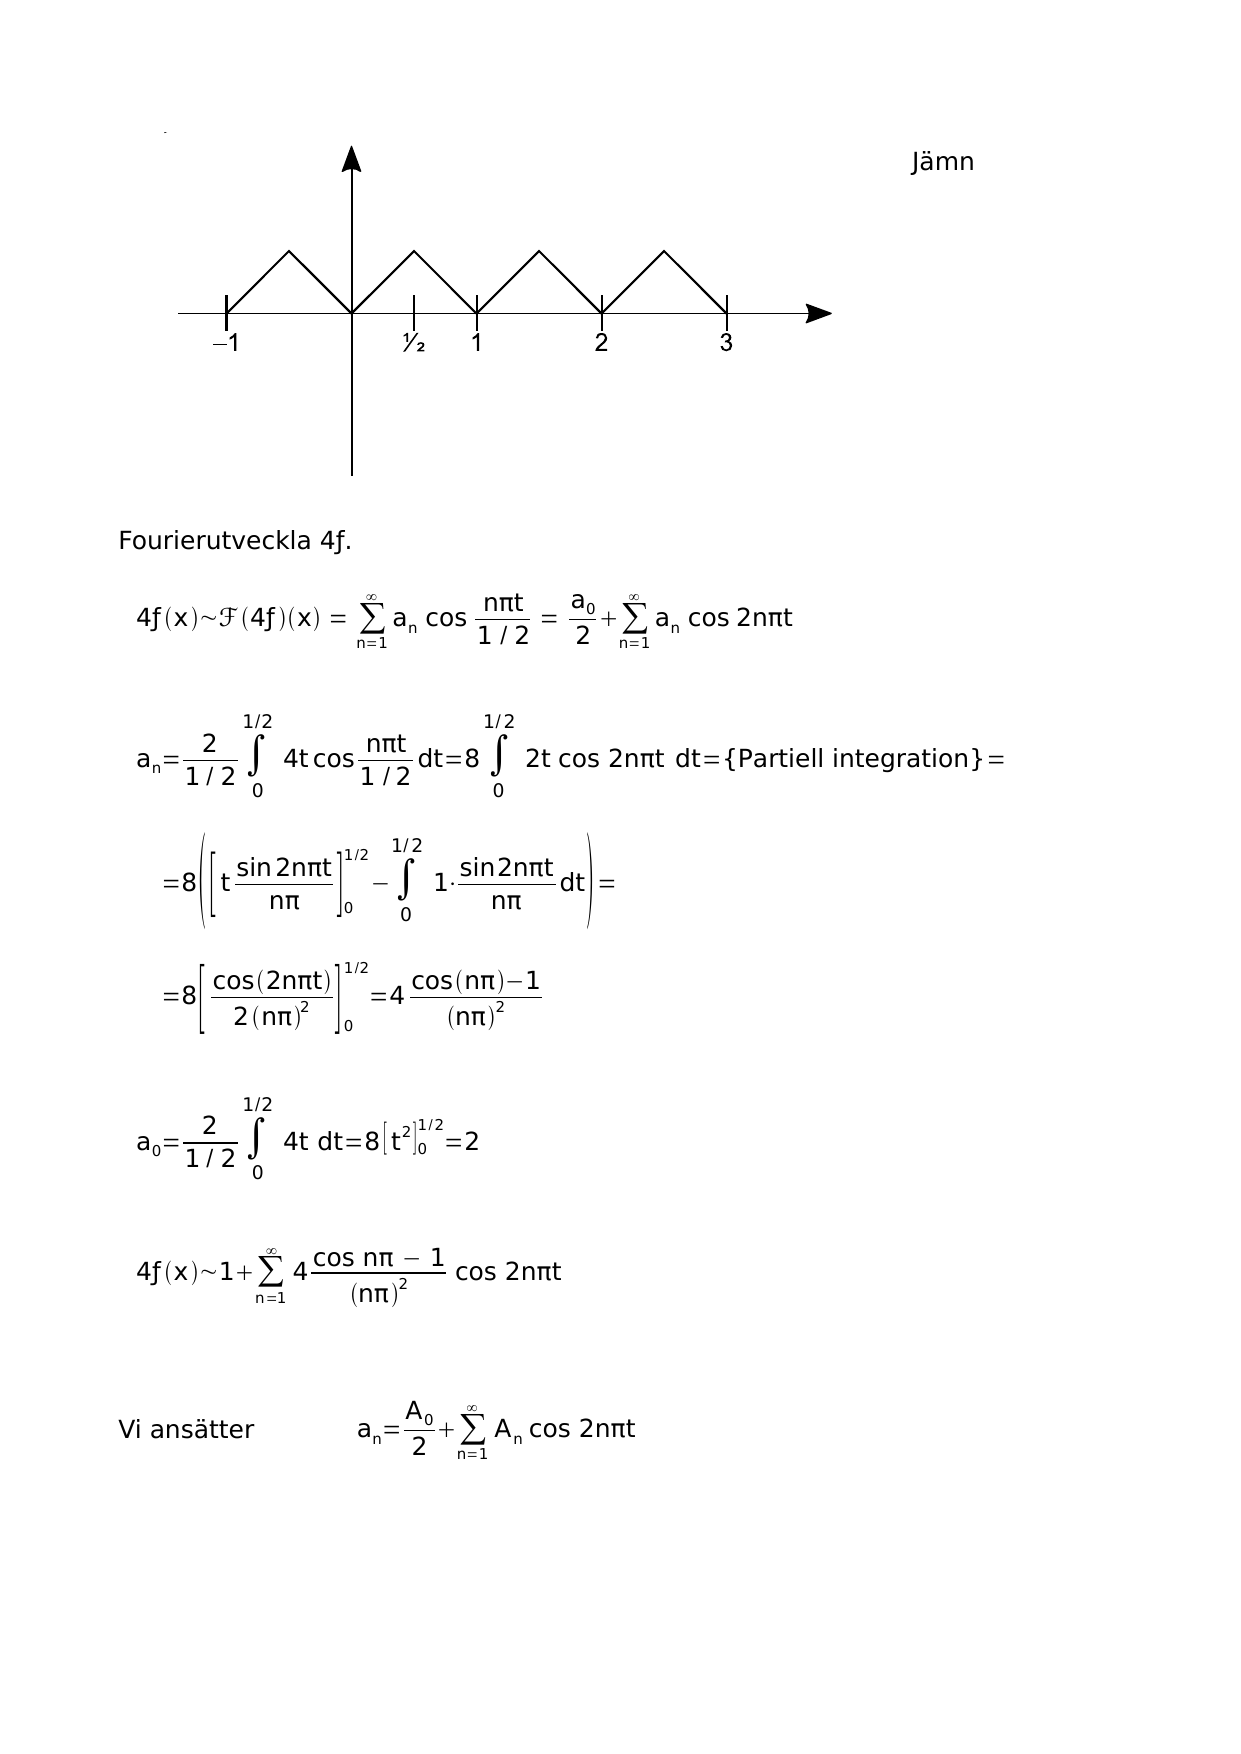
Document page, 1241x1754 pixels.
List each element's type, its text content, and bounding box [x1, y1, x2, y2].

text [118, 147, 351, 176]
text Vi ansätter [118, 1396, 1122, 1464]
text Jämn [353, 147, 1122, 176]
text Fourierutveckla 4ƒ. [118, 526, 1122, 556]
